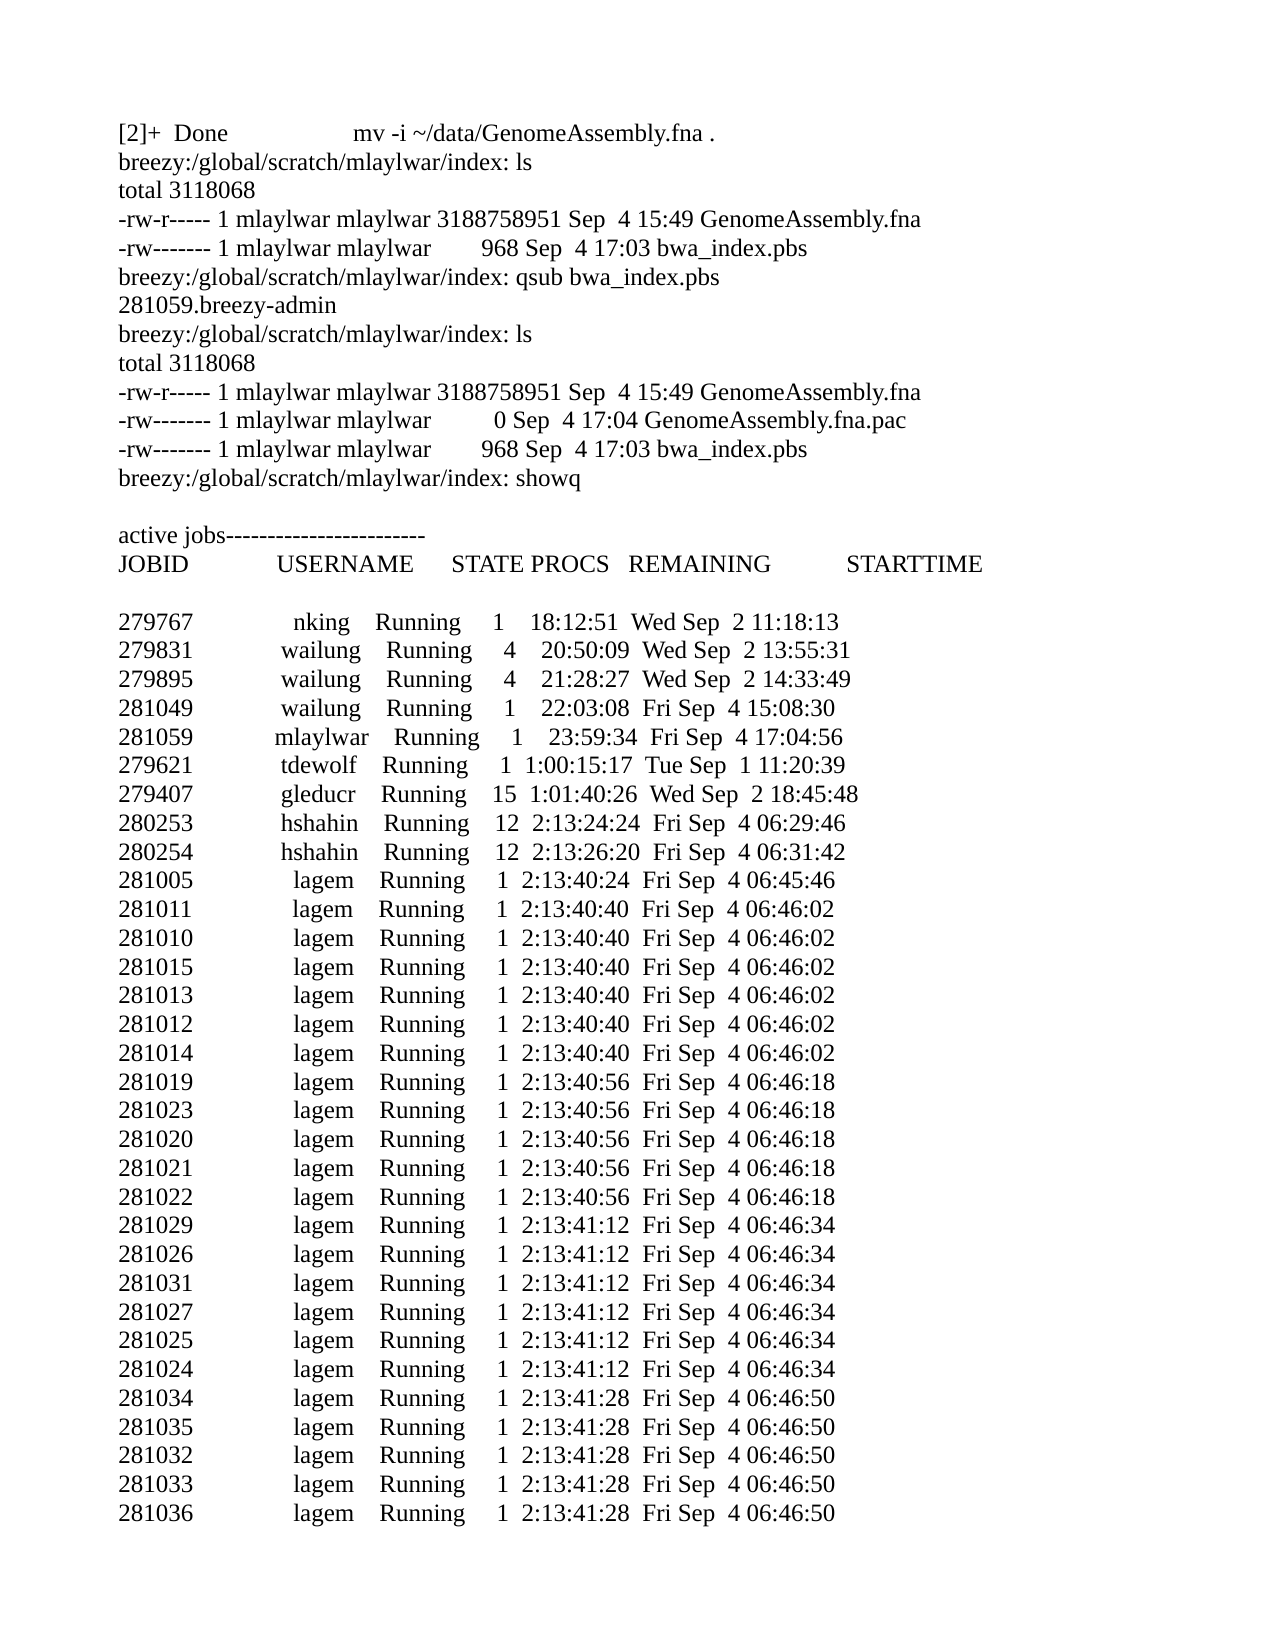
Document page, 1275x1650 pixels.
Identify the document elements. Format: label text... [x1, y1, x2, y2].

text 281021 lagem Running 1 2:13:40:56 Fri Sep 4 06:46:18 [118, 1153, 1157, 1182]
text -rw------- 1 mlaylwar mlaylwar 968 Sep 4 17:03 bwa_index.pbs [118, 434, 1157, 463]
text active jobs------------------------ [118, 521, 1157, 549]
text 281015 lagem Running 1 2:13:40:40 Fri Sep 4 06:46:02 [118, 952, 1157, 981]
text breezy:/global/scratch/mlaylwar/index: ls [118, 319, 1157, 348]
text 281014 lagem Running 1 2:13:40:40 Fri Sep 4 06:46:02 [118, 1038, 1157, 1067]
text 281011 lagem Running 1 2:13:40:40 Fri Sep 4 06:46:02 [118, 894, 1157, 923]
text 281049 wailung Running 1 22:03:08 Fri Sep 4 15:08:30 [118, 693, 1157, 722]
text 281005 lagem Running 1 2:13:40:24 Fri Sep 4 06:45:46 [118, 866, 1157, 894]
text 281013 lagem Running 1 2:13:40:40 Fri Sep 4 06:46:02 [118, 981, 1157, 1009]
text 279767 nking Running 1 18:12:51 Wed Sep 2 11:18:13 [118, 607, 1157, 636]
text [2]+ Done mv -i ~/data/GenomeAssembly.fna . [118, 118, 1157, 147]
text 279831 wailung Running 4 20:50:09 Wed Sep 2 13:55:31 [118, 636, 1157, 664]
text 280253 hshahin Running 12 2:13:24:24 Fri Sep 4 06:29:46 [118, 808, 1157, 837]
text 281036 lagem Running 1 2:13:41:28 Fri Sep 4 06:46:50 [118, 1498, 1157, 1527]
text -rw-r----- 1 mlaylwar mlaylwar 3188758951 Sep 4 15:49 GenomeAssembly.fna [118, 377, 1157, 406]
text 281059.breezy-admin [118, 291, 1157, 319]
text 281020 lagem Running 1 2:13:40:56 Fri Sep 4 06:46:18 [118, 1124, 1157, 1153]
text total 3118068 [118, 176, 1157, 204]
text 281012 lagem Running 1 2:13:40:40 Fri Sep 4 06:46:02 [118, 1009, 1157, 1038]
text 280254 hshahin Running 12 2:13:26:20 Fri Sep 4 06:31:42 [118, 837, 1157, 866]
text 281033 lagem Running 1 2:13:41:28 Fri Sep 4 06:46:50 [118, 1469, 1157, 1498]
text -rw-r----- 1 mlaylwar mlaylwar 3188758951 Sep 4 15:49 GenomeAssembly.fna [118, 204, 1157, 233]
text total 3118068 [118, 348, 1157, 377]
text 281027 lagem Running 1 2:13:41:12 Fri Sep 4 06:46:34 [118, 1297, 1157, 1326]
text 281035 lagem Running 1 2:13:41:28 Fri Sep 4 06:46:50 [118, 1412, 1157, 1441]
text breezy:/global/scratch/mlaylwar/index: qsub bwa_index.pbs [118, 262, 1157, 291]
text 281032 lagem Running 1 2:13:41:28 Fri Sep 4 06:46:50 [118, 1441, 1157, 1469]
text breezy:/global/scratch/mlaylwar/index: ls [118, 147, 1157, 176]
text 279895 wailung Running 4 21:28:27 Wed Sep 2 14:33:49 [118, 664, 1157, 693]
text 281023 lagem Running 1 2:13:40:56 Fri Sep 4 06:46:18 [118, 1096, 1157, 1124]
text 281034 lagem Running 1 2:13:41:28 Fri Sep 4 06:46:50 [118, 1383, 1157, 1412]
text JOBID USERNAME STATE PROCS REMAINING STARTTIME [118, 549, 1157, 578]
text 281029 lagem Running 1 2:13:41:12 Fri Sep 4 06:46:34 [118, 1211, 1157, 1239]
text 281026 lagem Running 1 2:13:41:12 Fri Sep 4 06:46:34 [118, 1239, 1157, 1268]
text 281022 lagem Running 1 2:13:40:56 Fri Sep 4 06:46:18 [118, 1182, 1157, 1211]
text 281031 lagem Running 1 2:13:41:12 Fri Sep 4 06:46:34 [118, 1268, 1157, 1297]
text 281024 lagem Running 1 2:13:41:12 Fri Sep 4 06:46:34 [118, 1354, 1157, 1383]
text 281019 lagem Running 1 2:13:40:56 Fri Sep 4 06:46:18 [118, 1067, 1157, 1096]
text -rw------- 1 mlaylwar mlaylwar 968 Sep 4 17:03 bwa_index.pbs [118, 233, 1157, 262]
text 281010 lagem Running 1 2:13:40:40 Fri Sep 4 06:46:02 [118, 923, 1157, 952]
text 281059 mlaylwar Running 1 23:59:34 Fri Sep 4 17:04:56 [118, 722, 1157, 751]
text 279621 tdewolf Running 1 1:00:15:17 Tue Sep 1 11:20:39 [118, 751, 1157, 779]
text breezy:/global/scratch/mlaylwar/index: showq [118, 463, 1157, 492]
text 279407 gleducr Running 15 1:01:40:26 Wed Sep 2 18:45:48 [118, 779, 1157, 808]
text -rw------- 1 mlaylwar mlaylwar 0 Sep 4 17:04 GenomeAssembly.fna.pac [118, 406, 1157, 434]
text 281025 lagem Running 1 2:13:41:12 Fri Sep 4 06:46:34 [118, 1326, 1157, 1354]
